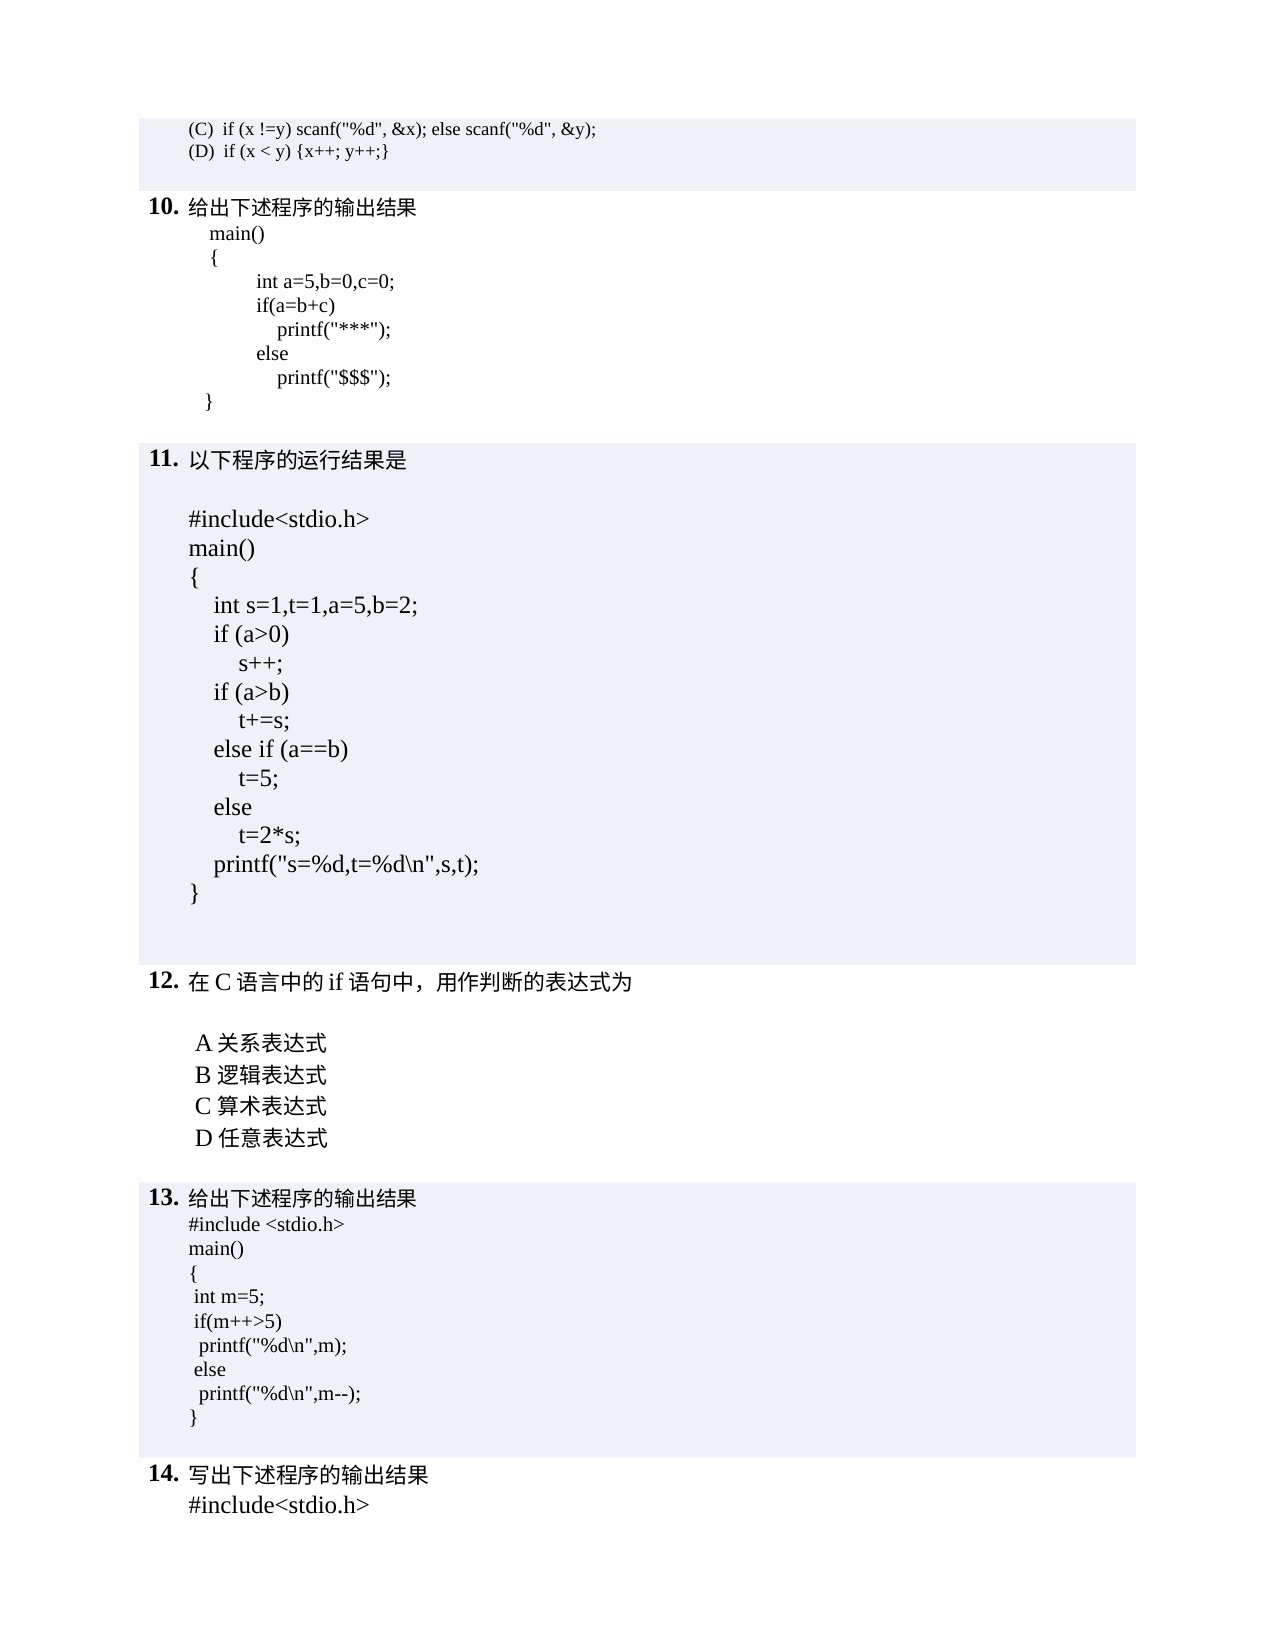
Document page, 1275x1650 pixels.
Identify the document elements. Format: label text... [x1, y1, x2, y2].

table_cell 13. [139, 1182, 188, 1458]
table_cell 以下程序的运行结果是 #include<stdio.h> main() { int s=1,t=1,a=5,b=2; if (a>0) s++; if (a>b) t+=s; else if (a==b) t=5; else t=2*s; printf("s=%d,t=%d\n",s,t); } [188, 443, 1136, 965]
table_cell 给出下述程序的输出结果 #include <stdio.h> main() { int m=5; if(m++>5) printf("%d\n",m); else printf("%d\n",m--); } [188, 1182, 1136, 1458]
table_cell [139, 118, 188, 191]
table_cell 在C语言中的if语句中，用作判断的表达式为 A 关系表达式 B 逻辑表达式 C 算术表达式 D 任意表达式 [188, 965, 1136, 1182]
table_cell 给出下述程序的输出结果 main() { int a=5,b=0,c=0; if(a=b+c) printf("***"); else printf("$$$"); } [188, 191, 1136, 443]
table_cell 14. [139, 1458, 188, 1519]
table_cell (C) if (x !=y) scanf("%d", &x); else scanf("%d", &y); (D) if (x < y) {x++; y++;} [188, 118, 1136, 191]
table_cell 10. [139, 191, 188, 443]
table_cell 12. [139, 965, 188, 1182]
table_cell 11. [139, 443, 188, 965]
table_cell 写出下述程序的输出结果 #include<stdio.h> [188, 1458, 1136, 1519]
